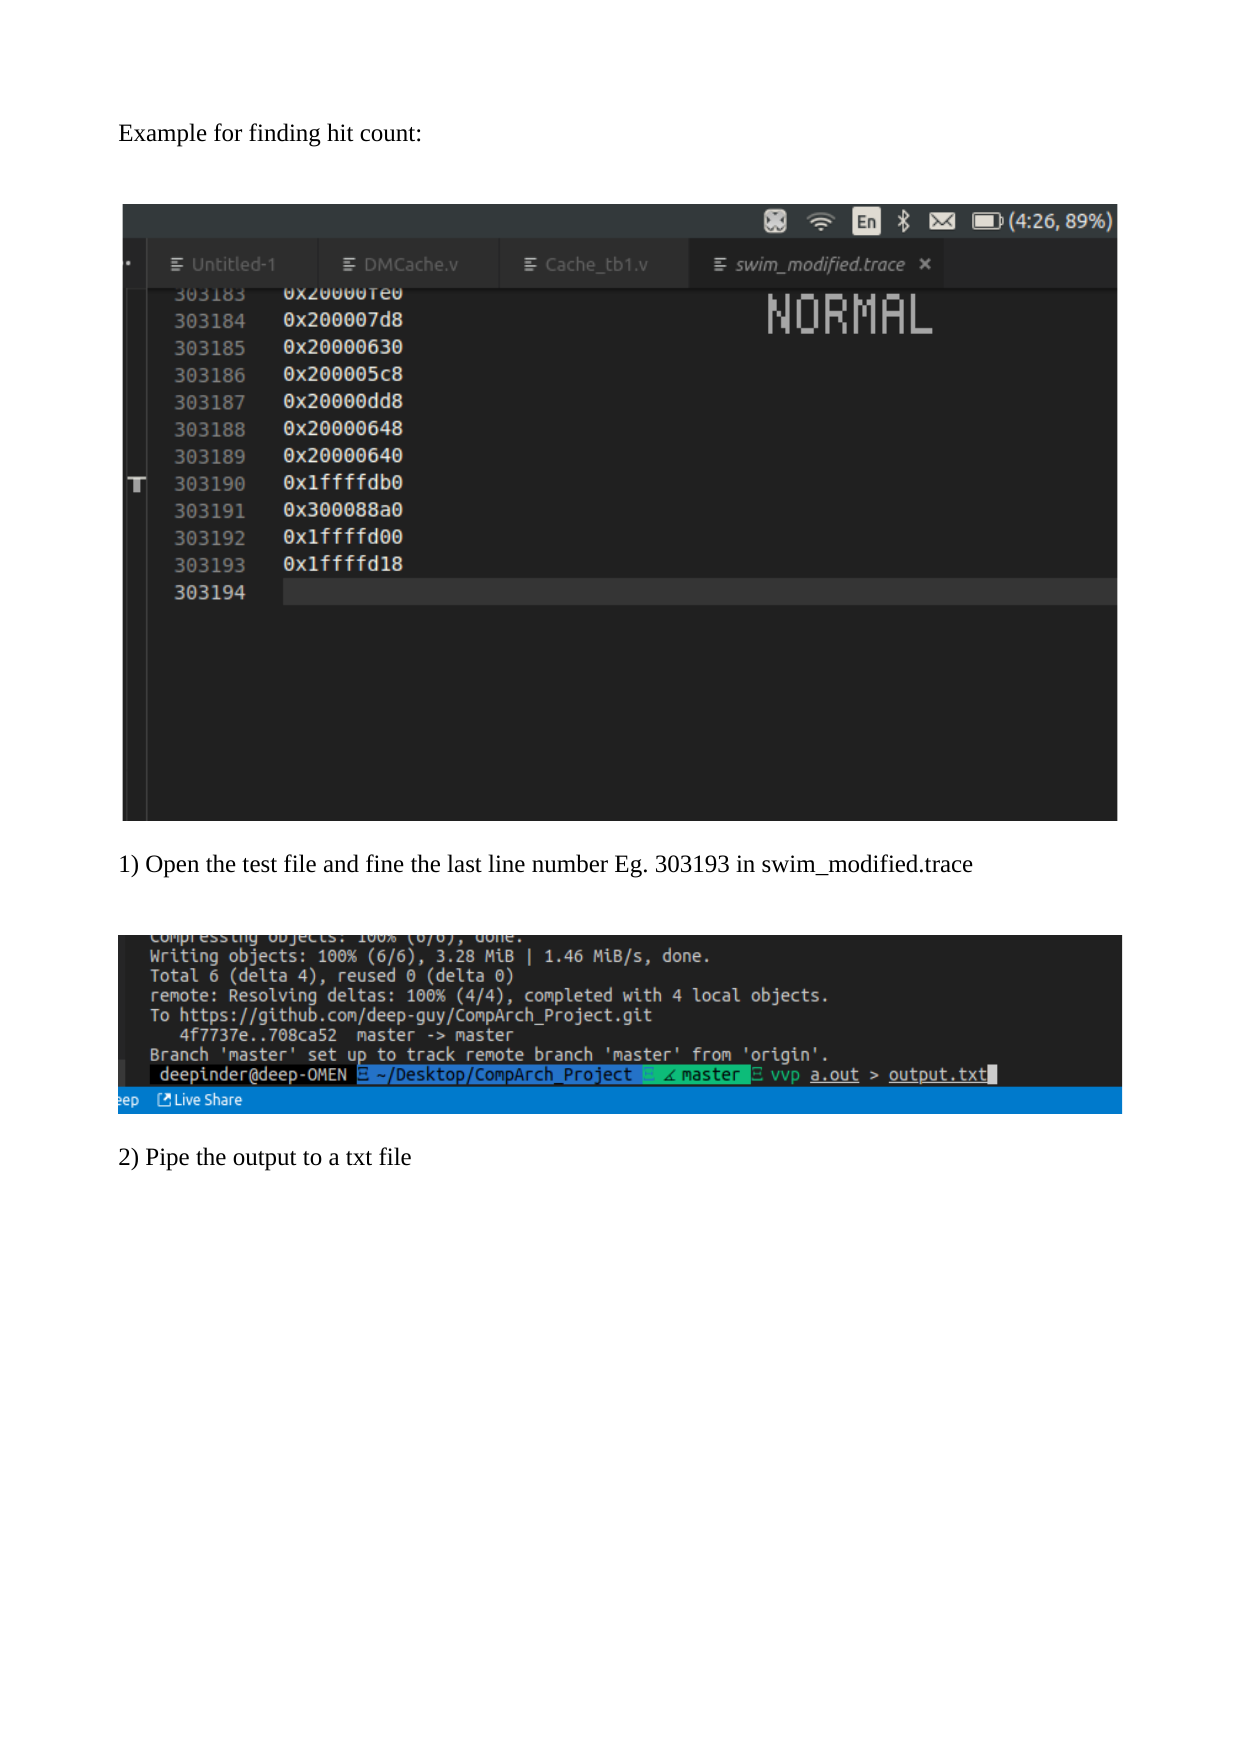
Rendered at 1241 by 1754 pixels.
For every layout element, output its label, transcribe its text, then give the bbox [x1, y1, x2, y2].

text 1) Open the test file and fine the last line number Eg. 303193 in swim_modified.trace [118, 849, 1122, 878]
picture [118, 935, 1123, 1114]
picture [122, 204, 1118, 821]
text 2) Pipe the output to a txt file [118, 1142, 1122, 1171]
text Example for finding hit count: [118, 118, 1122, 147]
